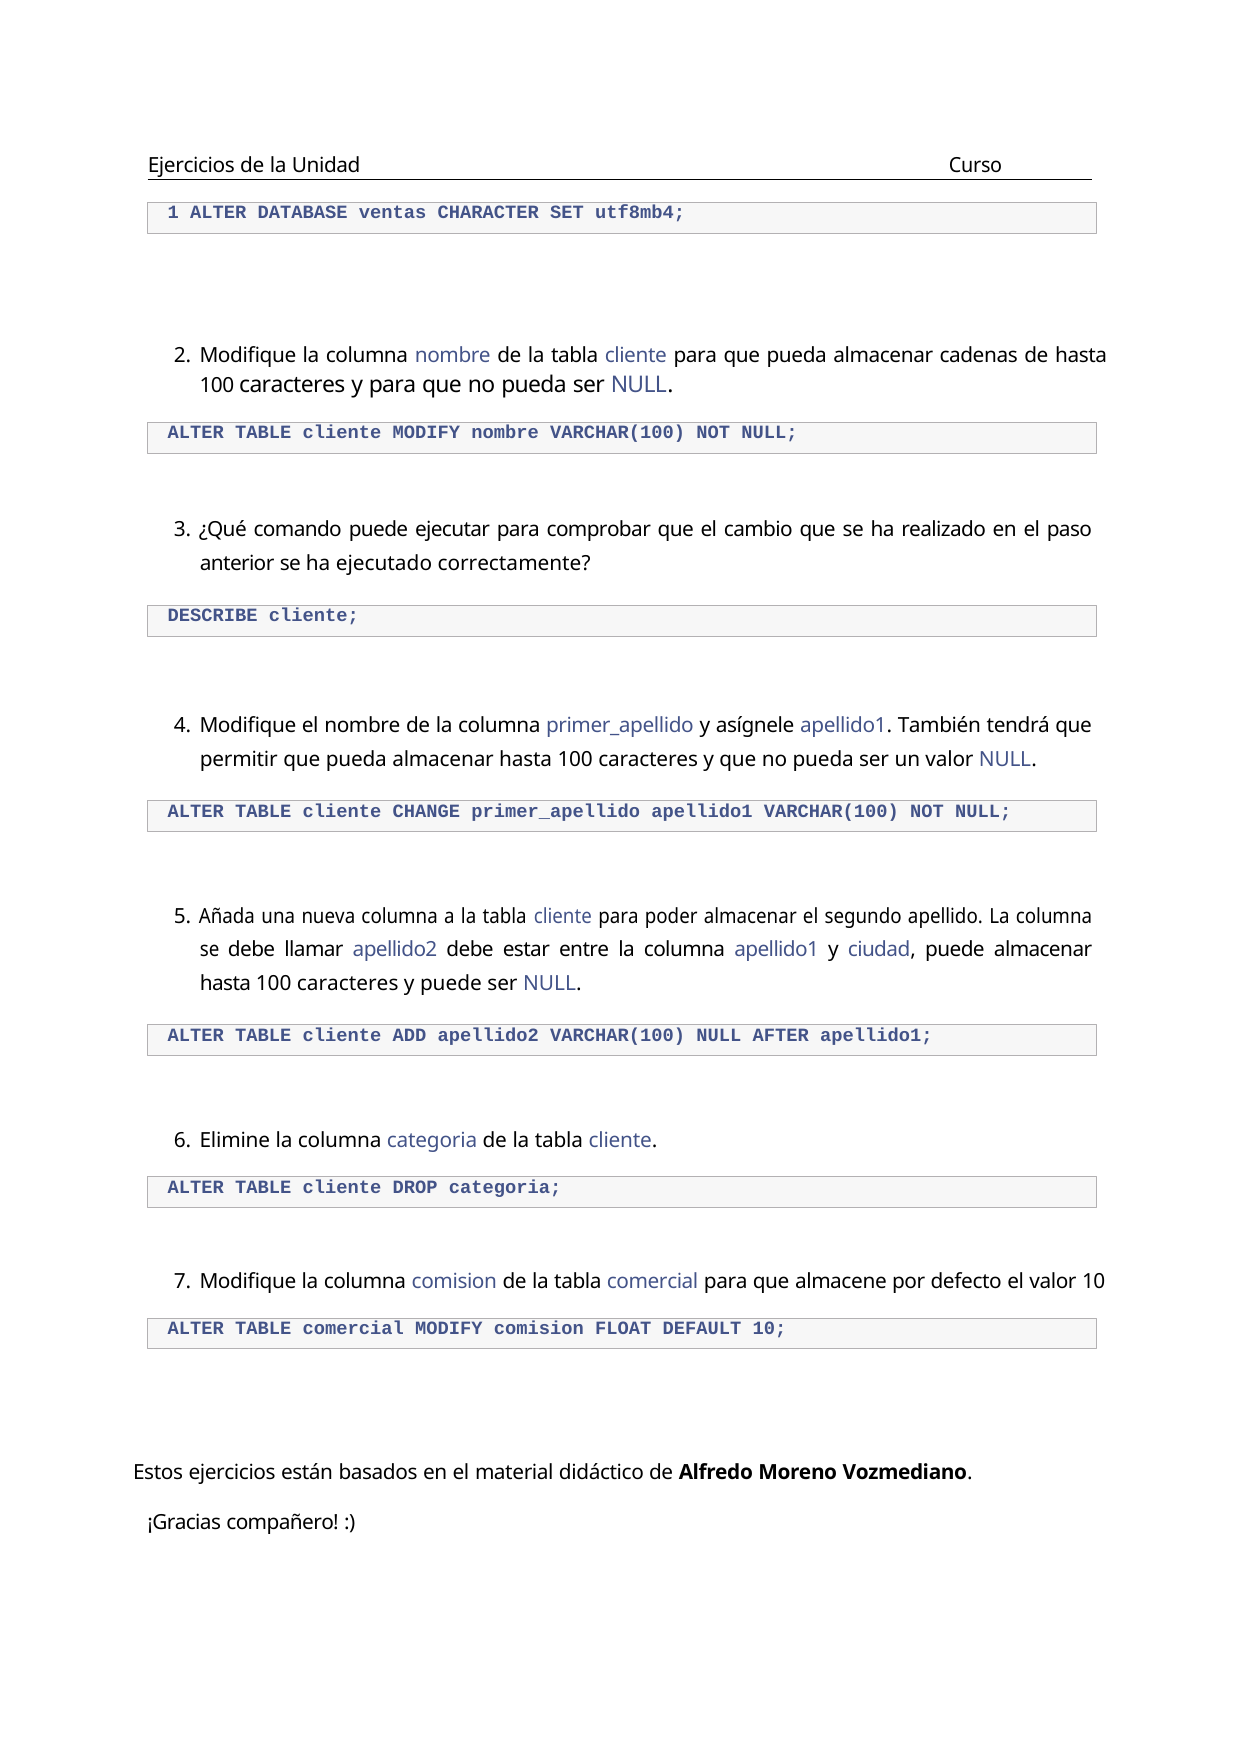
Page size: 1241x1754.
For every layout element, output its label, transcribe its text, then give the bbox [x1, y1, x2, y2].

text DESCRIBE cliente; [167, 606, 1097, 627]
text ALTER TABLE cliente ADD apellido2 VARCHAR(100) NULL AFTER apellido1; [167, 1025, 1097, 1047]
list Elimine la columna categoria de la tabla cliente. [173, 1125, 1107, 1154]
list Añada una nueva columna a la tabla cliente para poder almacenar el segundo apellido. La columna se debe llamar apellido2 debe estar entre la columna apellido1 y ciudad, puede almacenar hasta 100 caracteres y puede ser NULL. [173, 901, 1093, 996]
text ALTER TABLE comercial MODIFY comision FLOAT DEFAULT 10; [167, 1319, 1097, 1340]
text ALTER TABLE cliente CHANGE primer_apellido apellido1 VARCHAR(100) NOT NULL; [167, 801, 1097, 823]
list Modifique la columna comision de la tabla comercial para que almacene por defecto el valor 10 [173, 1266, 1107, 1295]
list Modifique la columna nombre de la tabla cliente para que pueda almacenar cadenas de hasta 100 caracteres y para que no pueda ser NULL. [173, 340, 1107, 399]
text 1 ALTER DATABASE ventas CHARACTER SET utf8mb4; [167, 203, 1097, 224]
text ALTER TABLE cliente DROP categoria; [167, 1177, 1097, 1199]
text ¡Gracias compañero! :) [147, 1507, 1107, 1535]
list Modifique el nombre de la columna primer_apellido y asígnele apellido1. También tendrá que permitir que pueda almacenar hasta 100 caracteres y que no pueda ser un valor NULL. [173, 710, 1093, 772]
list ¿Qué comando puede ejecutar para comprobar que el cambio que se ha realizado en el paso anterior se ha ejecutado correctamente? [173, 514, 1093, 577]
text ALTER TABLE cliente MODIFY nombre VARCHAR(100) NOT NULL; [167, 423, 1097, 444]
list Estos ejercicios están basados en el material didáctico de Alfredo Moreno Vozmediano. [133, 1457, 1107, 1486]
